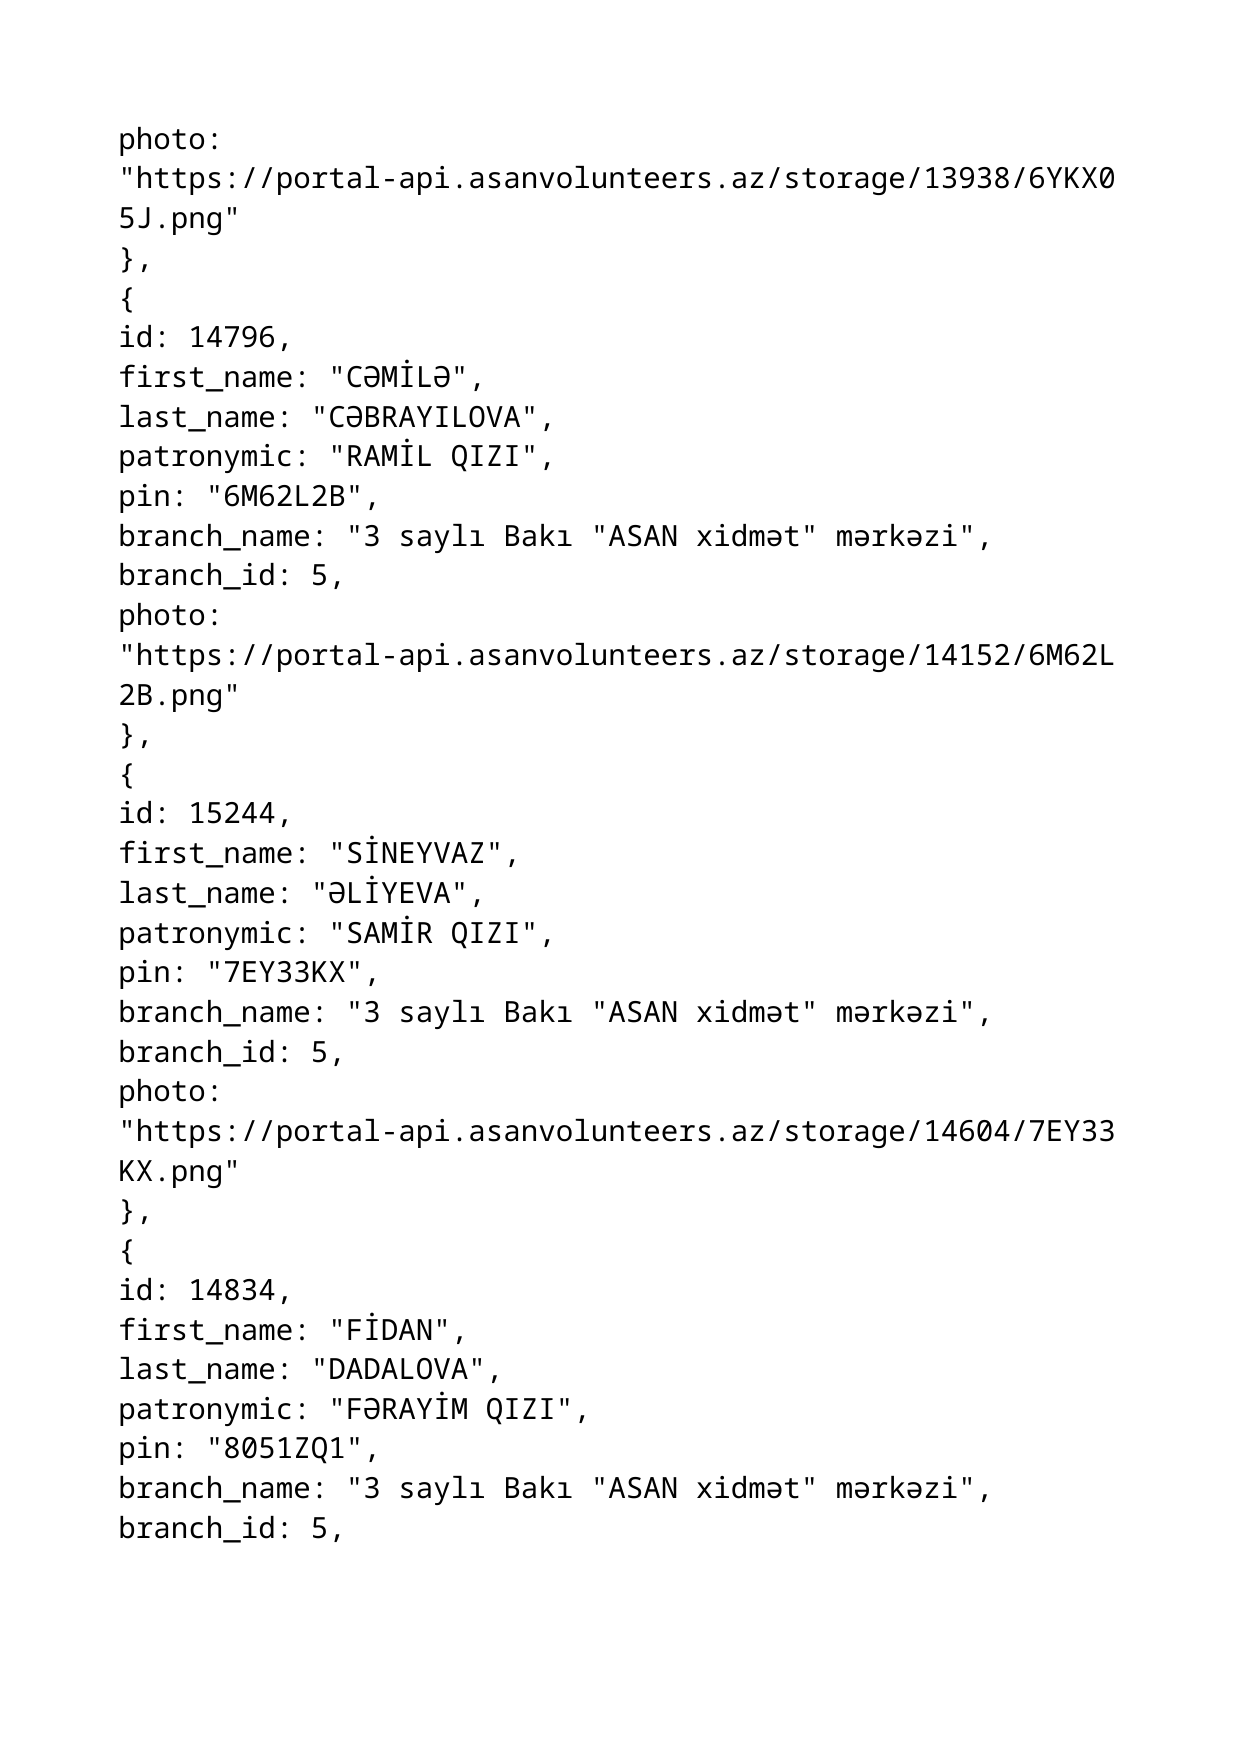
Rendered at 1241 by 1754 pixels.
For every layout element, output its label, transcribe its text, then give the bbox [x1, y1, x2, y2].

text branch_name: "3 saylı Bakı "ASAN xidmət" mərkəzi", [118, 991, 1122, 1031]
text last_name: "DADALOVA", [118, 1348, 1122, 1388]
text branch_id: 5, [118, 1507, 1122, 1547]
text branch_name: "3 saylı Bakı "ASAN xidmət" mərkəzi", [118, 515, 1122, 555]
text first_name: "FİDAN", [118, 1309, 1122, 1348]
text branch_id: 5, [118, 555, 1122, 594]
text patronymic: "SAMİR QIZI", [118, 912, 1122, 952]
text last_name: "CƏBRAYILOVA", [118, 396, 1122, 436]
text photo: "https://portal-api.asanvolunteers.az/storage/14152/6M62L2B.png" [118, 594, 1122, 713]
text }, [118, 713, 1122, 753]
text branch_id: 5, [118, 1031, 1122, 1071]
text patronymic: "FƏRAYİM QIZI", [118, 1388, 1122, 1428]
text branch_name: "3 saylı Bakı "ASAN xidmət" mərkəzi", [118, 1467, 1122, 1507]
text id: 15244, [118, 793, 1122, 832]
text photo: "https://portal-api.asanvolunteers.az/storage/13938/6YKX05J.png" [118, 118, 1122, 237]
text photo: "https://portal-api.asanvolunteers.az/storage/14604/7EY33KX.png" [118, 1071, 1122, 1190]
text { [118, 277, 1122, 317]
text pin: "8051ZQ1", [118, 1428, 1122, 1467]
text last_name: "ƏLİYEVA", [118, 872, 1122, 912]
text first_name: "CƏMİLƏ", [118, 356, 1122, 396]
text { [118, 753, 1122, 793]
text patronymic: "RAMİL QIZI", [118, 436, 1122, 475]
text pin: "7EY33KX", [118, 952, 1122, 991]
text first_name: "SİNEYVAZ", [118, 832, 1122, 872]
text }, [118, 1190, 1122, 1229]
text id: 14834, [118, 1269, 1122, 1309]
text { [118, 1229, 1122, 1269]
text id: 14796, [118, 317, 1122, 356]
text }, [118, 237, 1122, 277]
text pin: "6M62L2B", [118, 475, 1122, 515]
